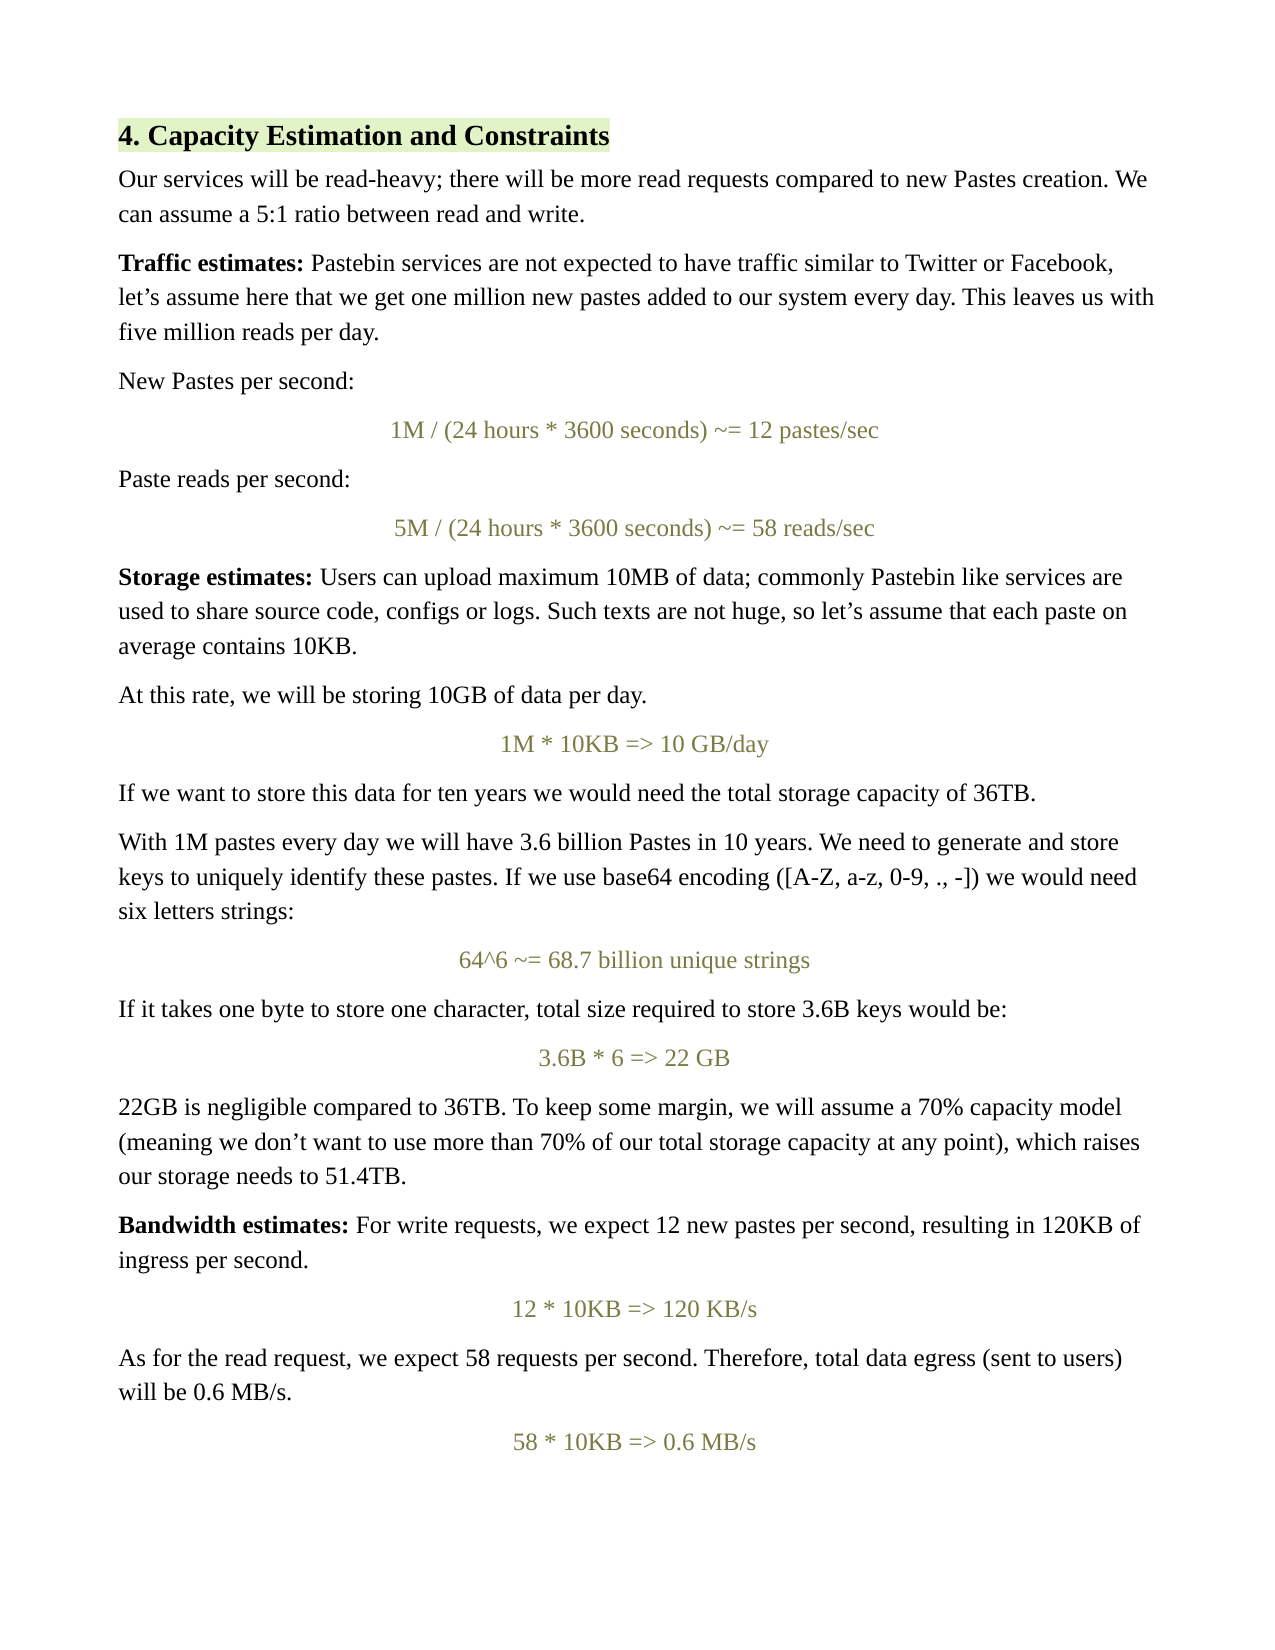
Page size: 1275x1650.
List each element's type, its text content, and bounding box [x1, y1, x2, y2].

text At this rate, we will be storing 10GB of data per day. [118, 680, 1157, 709]
text If it takes one byte to store one character, total size required to store 3.6B keys would be: [118, 994, 1157, 1023]
text Bandwidth estimates: For write requests, we expect 12 new pastes per second, resulting in 120KB of ingress per second. [118, 1210, 1157, 1274]
text Traffic estimates: Pastebin services are not expected to have traffic similar to Twitter or Facebook, let’s assume here that we get one million new pastes added to our system every day. This leaves us with five million reads per day. [118, 248, 1157, 345]
text 12 * 10KB => 120 KB/s [118, 1294, 1157, 1323]
text 1M / (24 hours * 3600 seconds) ~= 12 pastes/sec [118, 415, 1157, 443]
text Storage estimates: Users can upload maximum 10MB of data; commonly Pastebin like services are used to share source code, configs or logs. Such texts are not huge, so let’s assume that each paste on average contains 10KB. [118, 562, 1157, 660]
text 3.6B * 6 => 22 GB [118, 1043, 1157, 1072]
subtitle 4. Capacity Estimation and Constraints [118, 118, 1157, 152]
text As for the read request, we expect 58 requests per second. Therefore, total data egress (sent to users) will be 0.6 MB/s. [118, 1343, 1157, 1406]
text 1M * 10KB => 10 GB/day [118, 729, 1157, 758]
text 64^6 ~= 68.7 billion unique strings [118, 945, 1157, 974]
text Our services will be read-heavy; there will be more read requests compared to new Pastes creation. We can assume a 5:1 ratio between read and write. [118, 164, 1157, 227]
text 58 * 10KB => 0.6 MB/s [118, 1427, 1157, 1455]
text With 1M pastes every day we will have 3.6 billion Pastes in 10 years. We need to generate and store keys to uniquely identify these pastes. If we use base64 encoding ([A-Z, a-z, 0-9, ., -]) we would need six letters strings: [118, 827, 1157, 925]
text 22GB is negligible compared to 36TB. To keep some margin, we will assume a 70% capacity model (meaning we don’t want to use more than 70% of our total storage capacity at any point), which raises our storage needs to 51.4TB. [118, 1092, 1157, 1190]
text Paste reads per second: [118, 464, 1157, 493]
text 5M / (24 hours * 3600 seconds) ~= 58 reads/sec [118, 513, 1157, 542]
text New Pastes per second: [118, 366, 1157, 394]
text If we want to store this data for ten years we would need the total storage capacity of 36TB. [118, 778, 1157, 807]
